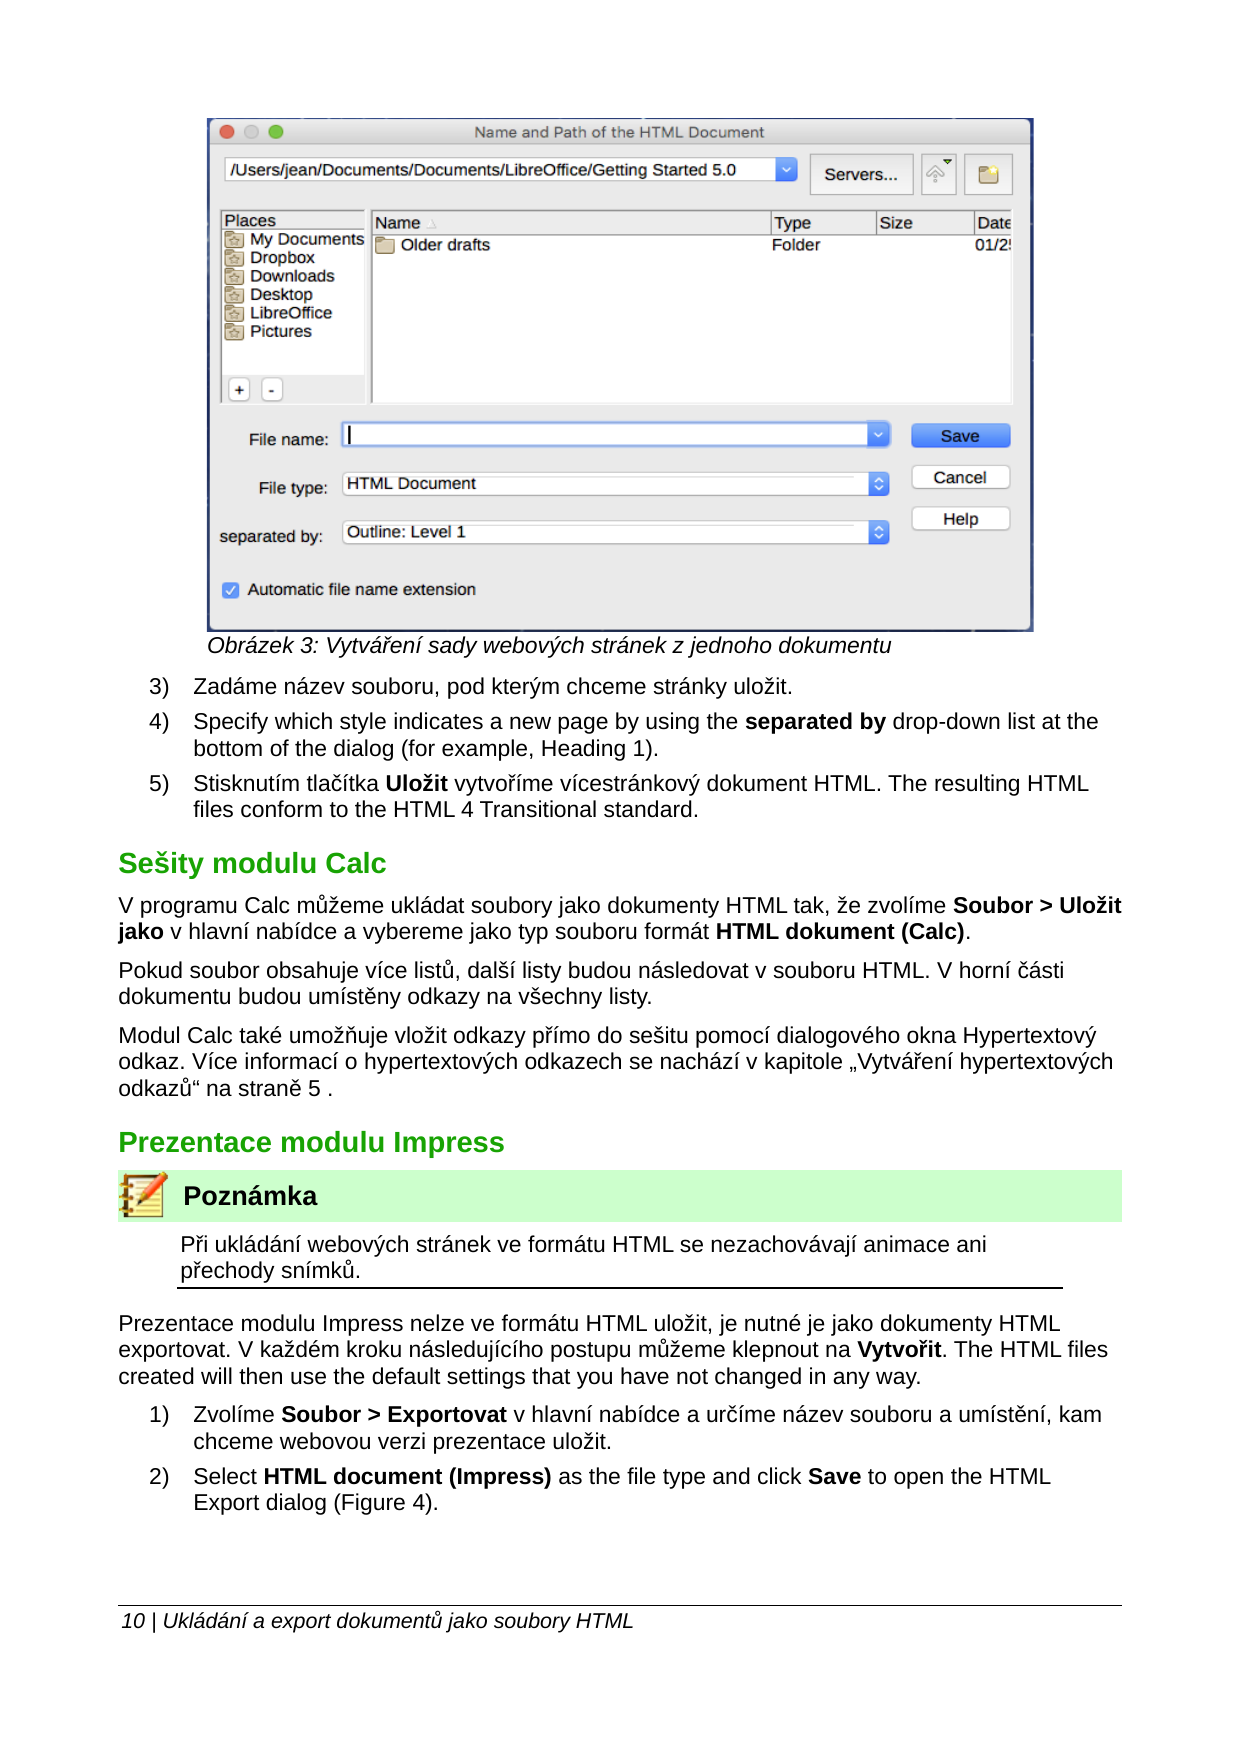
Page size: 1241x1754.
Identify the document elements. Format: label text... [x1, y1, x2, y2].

subtitle Prezentace modulu Impress [118, 1125, 1122, 1158]
text Obrázek 3: Vytváření sady webových stránek z jednoho dokumentu [207, 632, 1033, 658]
list Specify which style indicates a new page by using the separated by drop-down list at the bottom of the dialog (for example, Heading 1). [169, 708, 1122, 761]
list Zadáme název souboru, pod kterým chceme stránky uložit. [169, 673, 1122, 699]
picture [206, 118, 1034, 632]
subtitle Sešity modulu Calc [118, 846, 1122, 880]
list Select HTML document (Impress) as the file type and click Save to open the HTML Export dialog (Figure 4). [169, 1463, 1122, 1516]
list Stisknutím tlačítka Uložit vytvoříme vícestránkový dokument HTML. The resulting HTML files conform to the HTML 4 Transitional standard. [169, 770, 1122, 823]
text V programu Calc můžeme ukládat soubory jako dokumenty HTML tak, že zvolíme Soubor > Uložit jako v hlavní nabídce a vybereme jako typ souboru formát HTML dokument (Calc). [118, 892, 1122, 944]
text Při ukládání webových stránek ve formátu HTML se nezachovávají animace ani přechody snímků. [177, 1228, 1063, 1287]
text Pokud soubor obsahuje více listů, další listy budou následovat v souboru HTML. V horní části dokumentu budou umístěny odkazy na všechny listy. [118, 957, 1122, 1009]
list Zvolíme Soubor > Exportovat v hlavní nabídce a určíme název souboru a umístění, kam chceme webovou verzi prezentace uložit. [169, 1401, 1122, 1454]
text Prezentace modulu Impress nelze ve formátu HTML uložit, je nutné je jako dokumenty HTML exportovat. V každém kroku následujícího postupu můžeme klepnout na Vytvořit. The HTML files created will then use the default settings that you have not changed in any way. [118, 1310, 1122, 1389]
picture [119, 1170, 170, 1221]
text Modul Calc také umožňuje vložit odkazy přímo do sešitu pomocí dialogového okna Hypertextový odkaz. Více informací o hypertextových odkazech se nachází v kapitole „Vytváření hypertextových odkazů“ na straně 5 . [118, 1022, 1122, 1101]
subtitle Poznámka [118, 1170, 1122, 1222]
